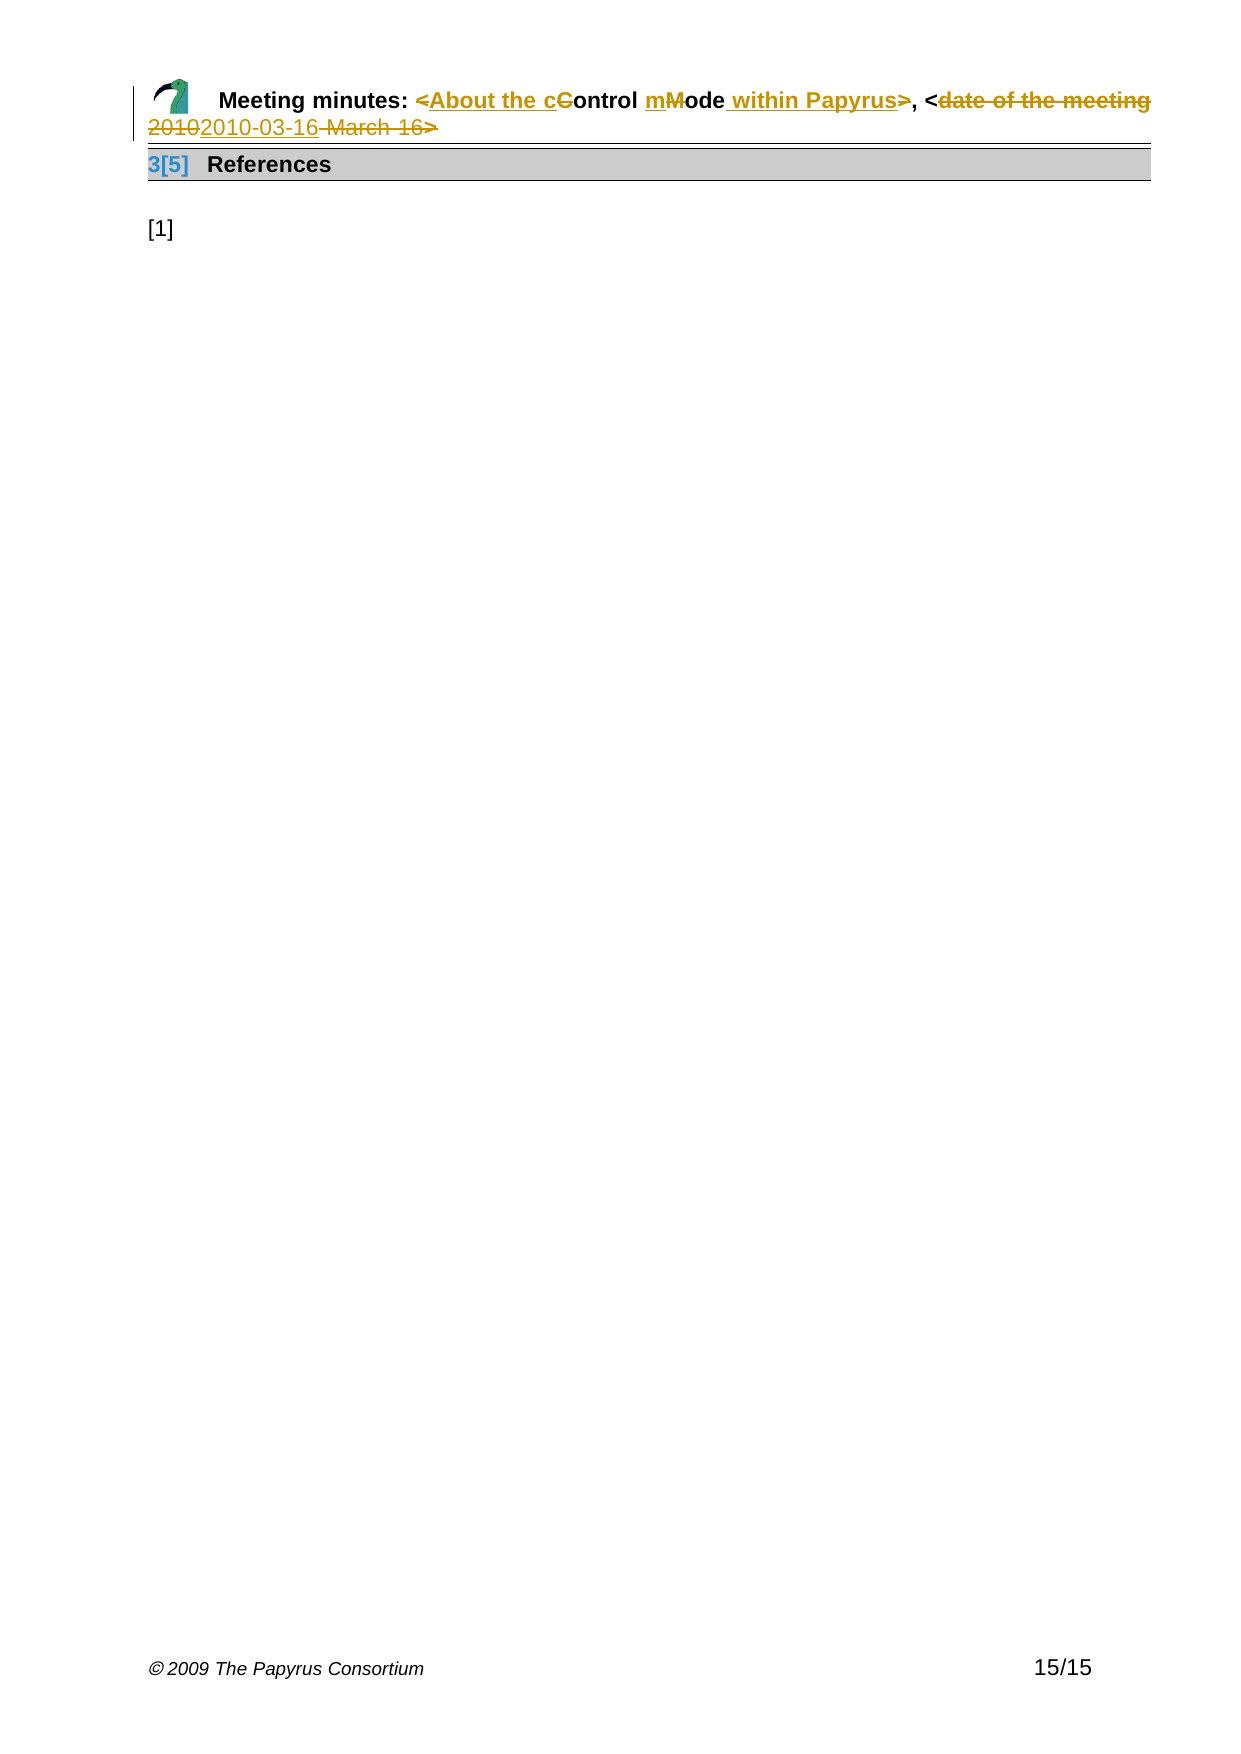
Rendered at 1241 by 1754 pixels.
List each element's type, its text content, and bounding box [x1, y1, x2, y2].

subtitle References [148, 149, 1151, 180]
picture [153, 79, 189, 114]
